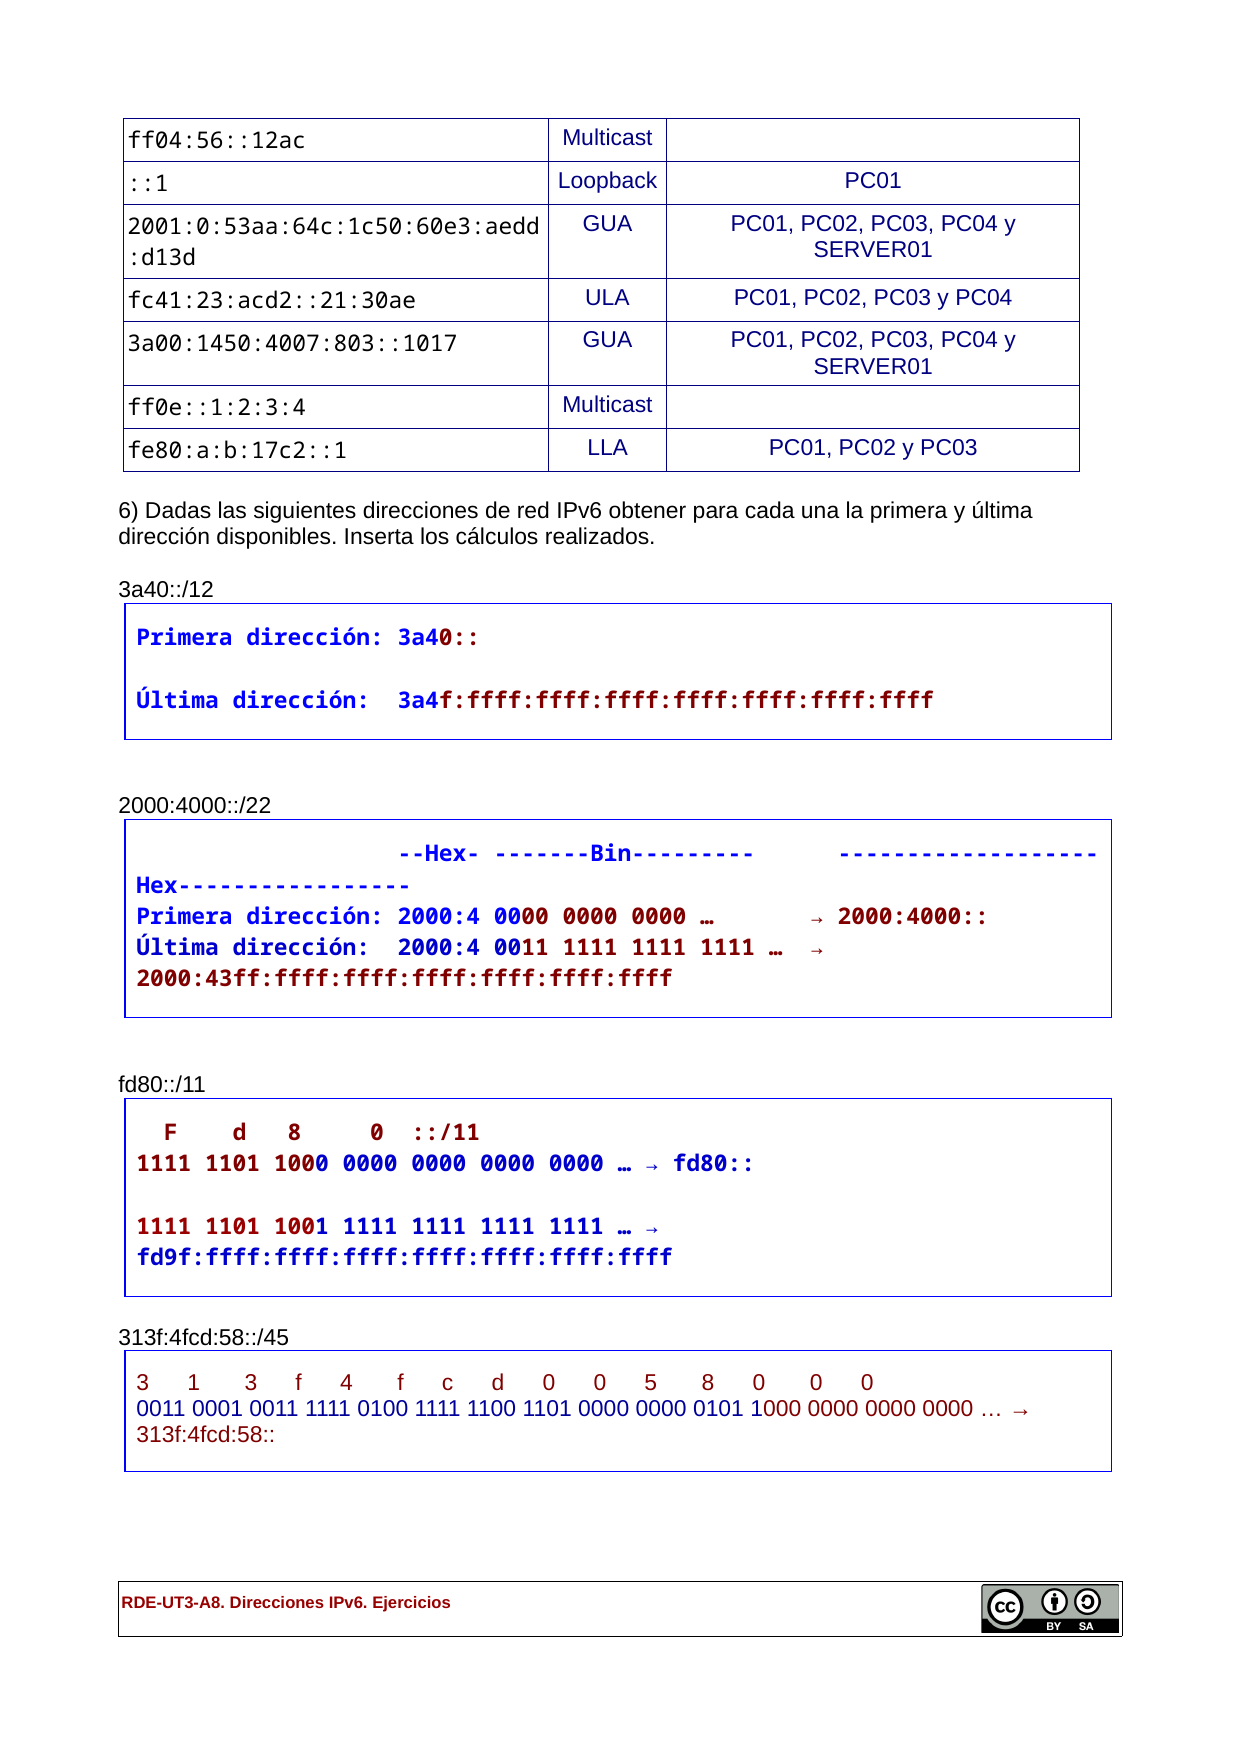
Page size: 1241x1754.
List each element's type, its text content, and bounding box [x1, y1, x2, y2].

table_cell [667, 119, 1079, 161]
table_cell 2001:0:53aa:64c:1c50:60e3:aedd:d13d [124, 205, 548, 278]
text 2000:4000::/22 [118, 792, 1122, 819]
table_cell [667, 386, 1079, 428]
text 313f:4fcd:58::/45 [118, 1323, 1122, 1350]
table_cell 3a00:1450:4007:803::1017 [124, 322, 548, 385]
table_cell ff0e::1:2:3:4 [124, 386, 548, 428]
table_header --Hex- -------Bin--------- -------------------Hex----------------- Primera dirección: 2000:4 0000 0000 0000 … → 2000:4000:: Última dirección: 2000:4 0011 1111 1111 1111 … → 2000:43ff:ffff:ffff:ffff:ffff:ffff:ffff [126, 820, 1111, 1017]
text 3a40::/12 [118, 576, 1122, 602]
text fd80::/11 [118, 1071, 1122, 1097]
table_header 3 1 3 f 4 f c d 0 0 5 8 0 0 0 0011 0001 0011 1111 0100 1111 1100 1101 0000 0000 0101 1000 0000 0000 0000 … → 313f:4fcd:58:: [126, 1351, 1111, 1471]
table_cell ::1 [124, 162, 548, 204]
picture [981, 1584, 1119, 1633]
table_cell ULA [549, 279, 666, 321]
text 6) Dadas las siguientes direcciones de red IPv6 obtener para cada una la primera y última dirección disponibles. Inserta los cálculos realizados. [118, 497, 1122, 550]
table_cell Loopback [549, 162, 666, 204]
table_cell fe80:a:b:17c2::1 [124, 429, 548, 471]
table_cell PC01, PC02, PC03, PC04 y SERVER01 [667, 322, 1079, 385]
table_cell fc41:23:acd2::21:30ae [124, 279, 548, 321]
table_cell PC01, PC02, PC03 y PC04 [667, 279, 1079, 321]
table_cell PC01, PC02, PC03, PC04 y SERVER01 [667, 205, 1079, 278]
table_cell Multicast [549, 119, 666, 161]
table_cell PC01 [667, 162, 1079, 204]
table_cell LLA [549, 429, 666, 471]
table_header F d 8 0 ::/11 1111 1101 1000 0000 0000 0000 0000 … → fd80:: 1111 1101 1001 1111 1111 1111 1111 … → fd9f:ffff:ffff:ffff:ffff:ffff:ffff:ffff [126, 1099, 1111, 1296]
table_cell ff04:56::12ac [124, 119, 548, 161]
table_cell GUA [549, 322, 666, 385]
table_cell GUA [549, 205, 666, 278]
table_cell Multicast [549, 386, 666, 428]
table_header Primera dirección: 3a40:: Última dirección: 3a4f:ffff:ffff:ffff:ffff:ffff:ffff:ffff [126, 604, 1111, 738]
table_cell PC01, PC02 y PC03 [667, 429, 1079, 471]
